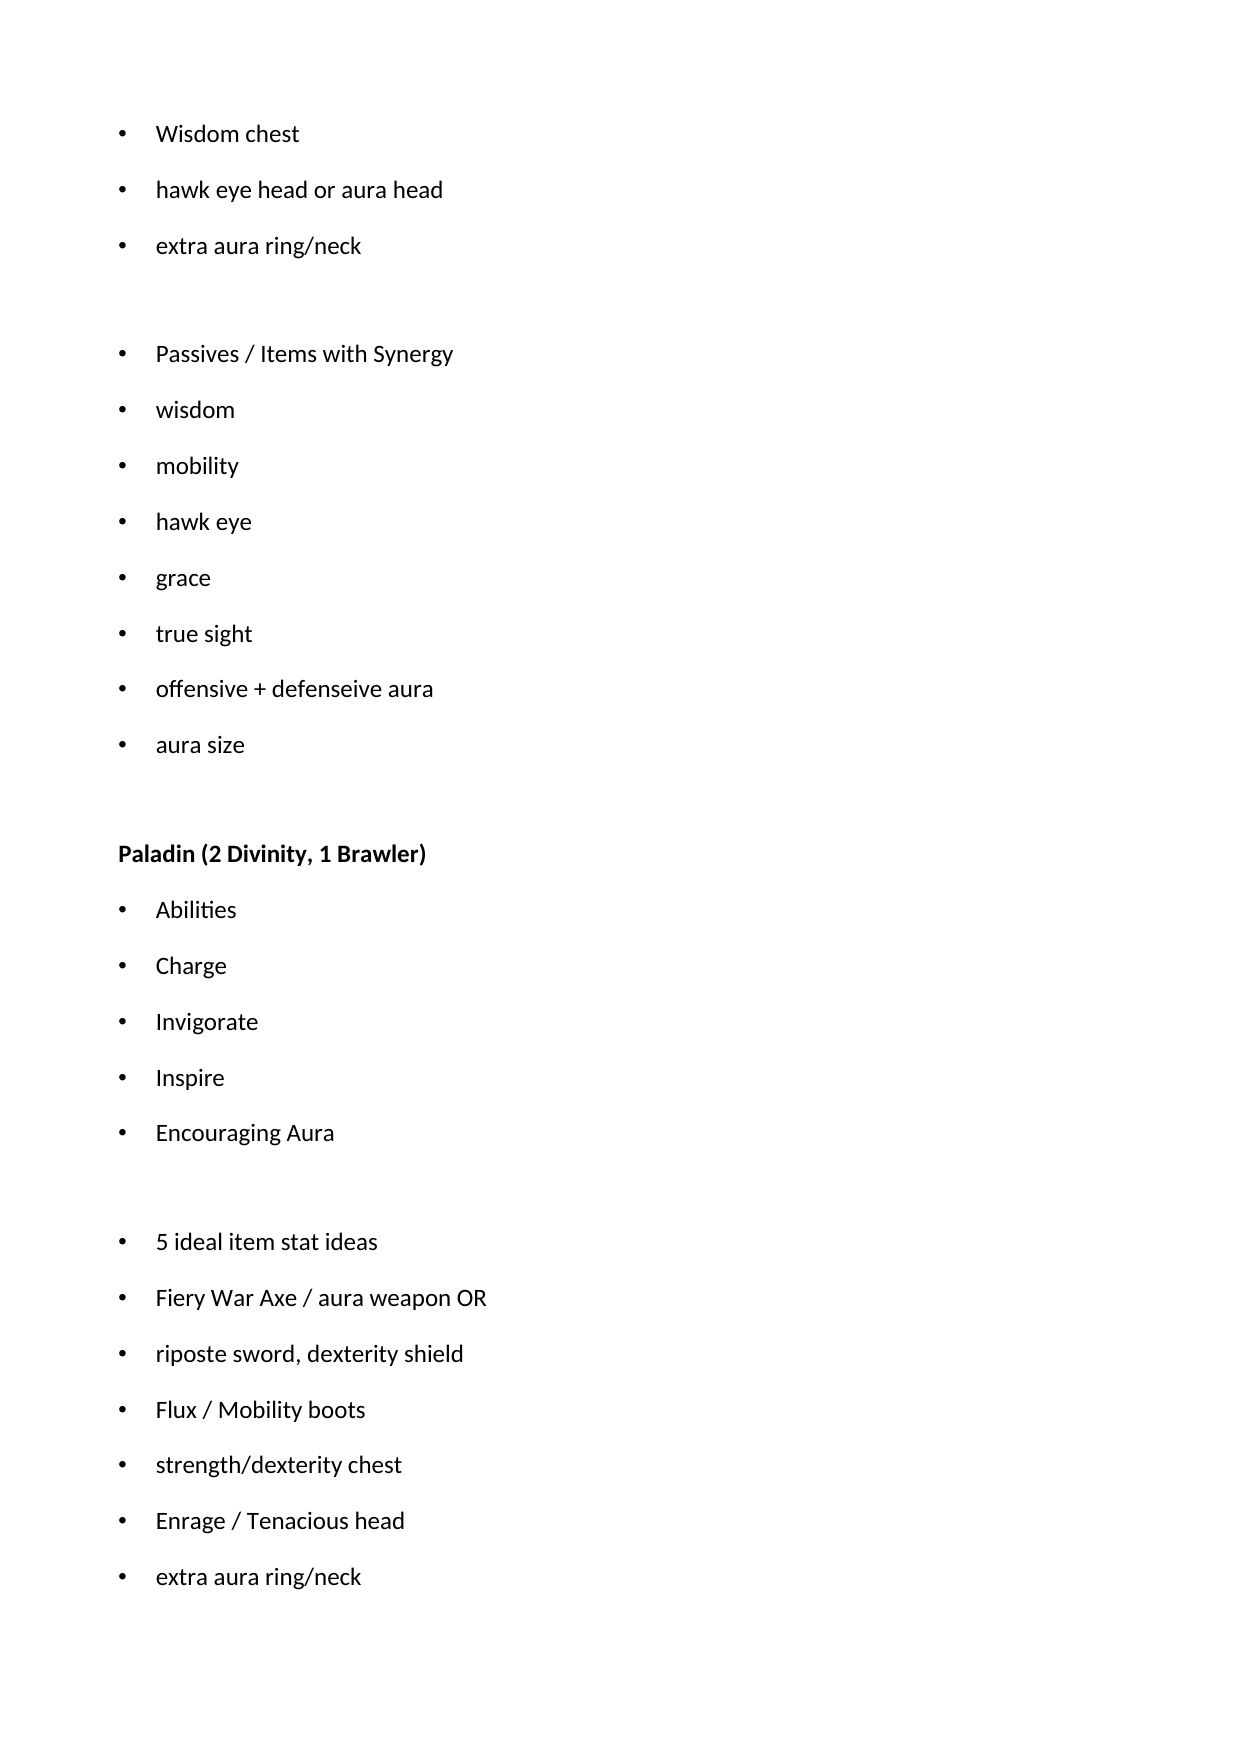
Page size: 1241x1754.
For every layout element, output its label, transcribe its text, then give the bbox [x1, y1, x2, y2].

list hawk eye [81, 506, 1122, 537]
list extra aura ring/neck [81, 230, 1122, 260]
list extra aura ring/neck [81, 1561, 1122, 1592]
list Invigorate [81, 1006, 1122, 1036]
list Charge [81, 950, 1122, 981]
list strength/dexterity chest [81, 1450, 1122, 1480]
list aura size [81, 729, 1122, 760]
text Paladin (2 Divinity, 1 Brawler) [118, 838, 1122, 869]
list offensive + defenseive aura [81, 674, 1122, 704]
list Fiery War Axe / aura weapon OR [81, 1282, 1122, 1313]
list true sight [81, 618, 1122, 648]
list 5 ideal item stat ideas [81, 1226, 1122, 1257]
list riposte sword, dexterity shield [81, 1338, 1122, 1368]
list Flux / Mobility boots [81, 1394, 1122, 1424]
list grace [81, 562, 1122, 592]
list Encouraging Aura [81, 1117, 1122, 1148]
list Wisdom chest [81, 118, 1122, 149]
list Inspire [81, 1062, 1122, 1092]
list Passives / Items with Synergy [81, 339, 1122, 369]
list Enrage / Tenacious head [81, 1506, 1122, 1536]
list wisdom [81, 394, 1122, 425]
list Abilities [81, 894, 1122, 925]
list mobility [81, 450, 1122, 481]
list hawk eye head or aura head [81, 174, 1122, 204]
